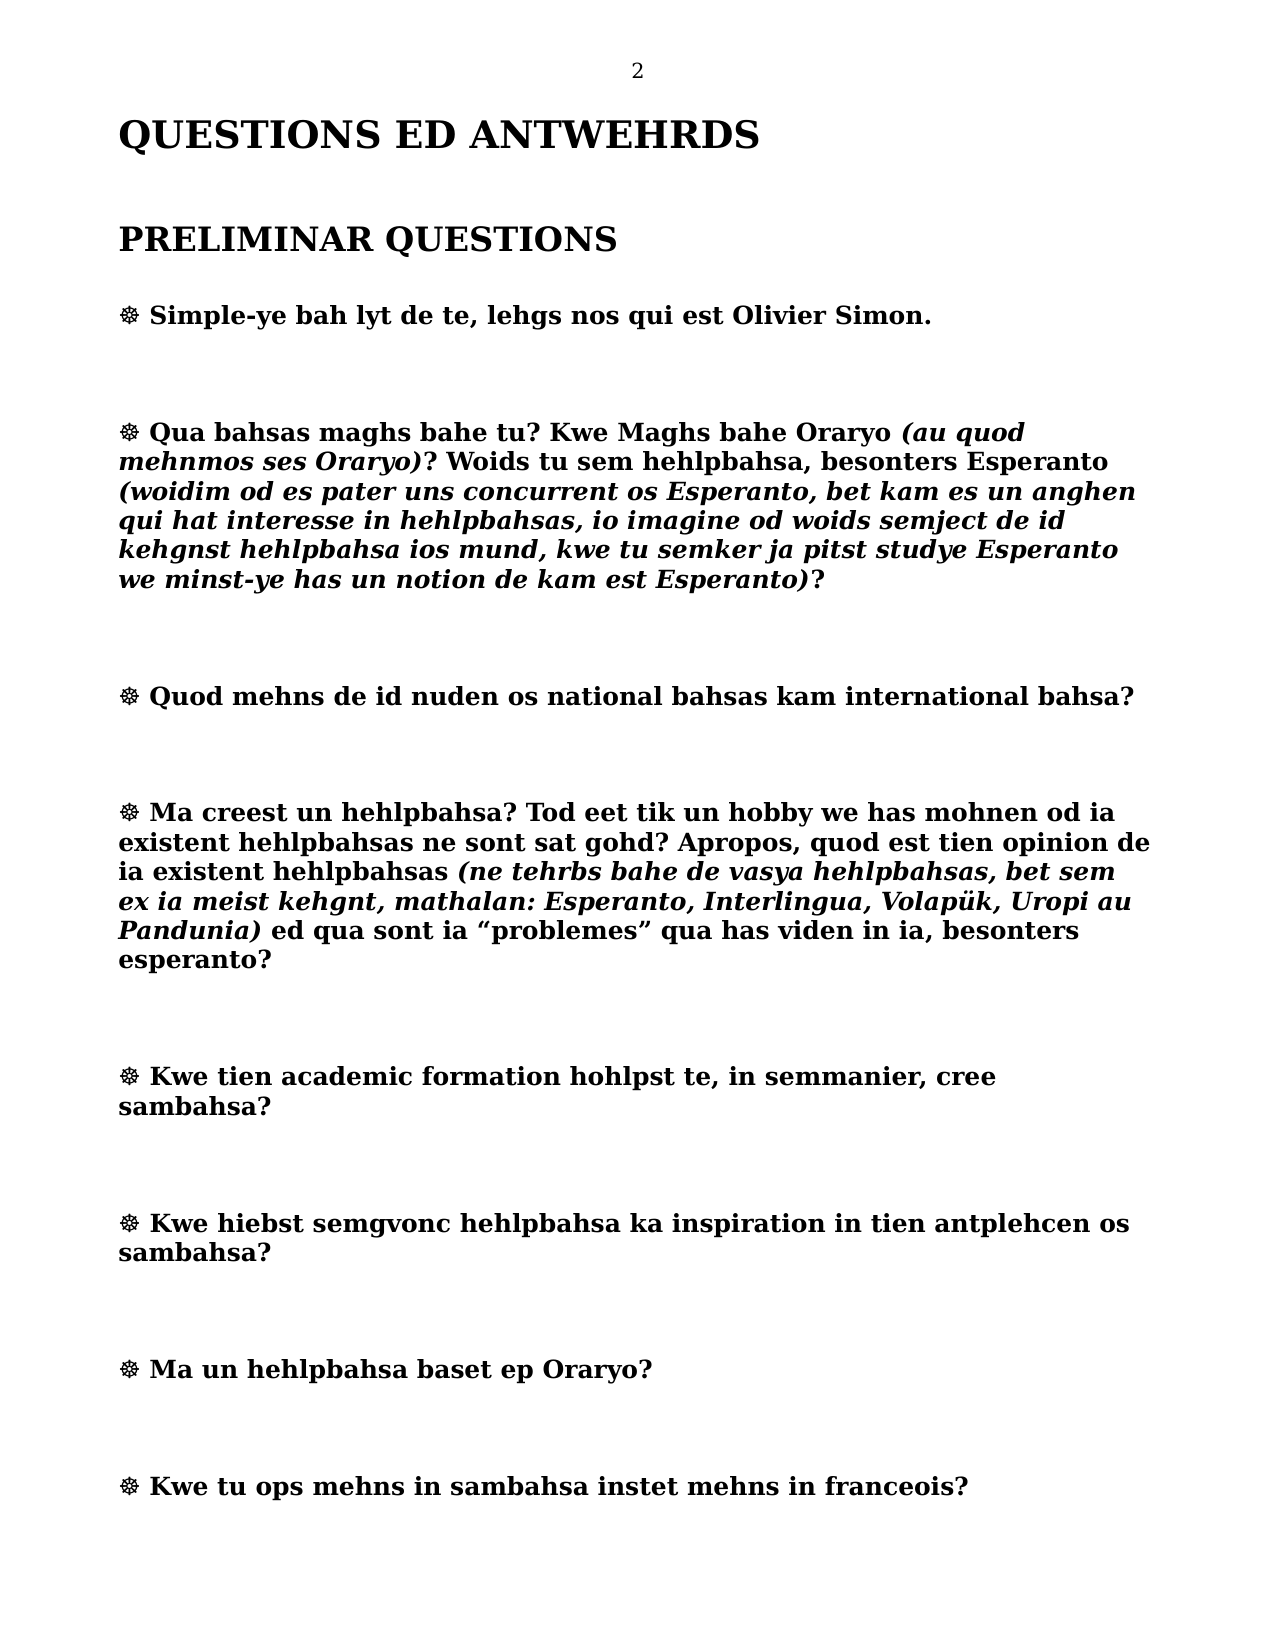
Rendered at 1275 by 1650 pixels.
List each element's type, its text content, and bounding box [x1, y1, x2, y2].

subtitle QUESTIONS ED ANTWEHRDS [118, 113, 1157, 157]
text ☸ Kwe hiebst semgvonc hehlpbahsa ka inspiration in tien antplehcen os sambahsa? [118, 1209, 1157, 1267]
text ☸ Ma creest un hehlpbahsa? Tod eet tik un hobby we has mohnen od ia existent hehlpbahsas ne sont sat gohd? Apropos, quod est tien opinion de ia existent hehlpbahsas (ne tehrbs bahe de vasya hehlpbahsas, bet sem ex ia meist kehgnt, mathalan: Esperanto, Interlingua, Volapük, Uropi au Pandunia) ed qua sont ia “problemes” qua has viden in ia, besonters esperanto? [118, 798, 1157, 975]
text ☸ Kwe tien academic formation hohlpst te, in semmanier, cree sambahsa? [118, 1062, 1157, 1121]
text ☸ Kwe tu ops mehns in sambahsa instet mehns in franceois? [118, 1472, 1157, 1501]
subtitle PRELIMINAR QUESTIONS [118, 220, 1157, 259]
text ☸ Qua bahsas maghs bahe tu? Kwe Maghs bahe Oraryo (au quod mehnmos ses Oraryo)? Woids tu sem hehlpbahsa, besonters Esperanto (woidim od es pater uns concurrent os Esperanto, bet kam es un anghen qui hat interesse in hehlpbahsas, io imagine od woids semject de id kehgnst hehlpbahsa ios mund, kwe tu semker ja pitst studye Esperanto we minst-ye has un notion de kam est Esperanto)? [118, 418, 1157, 594]
text ☸ Quod mehns de id nuden os national bahsas kam international bahsa? [118, 682, 1157, 711]
text ☸ Simple-ye bah lyt de te, lehgs nos qui est Olivier Simon. [118, 301, 1157, 330]
text ☸ Ma un hehlpbahsa baset ep Oraryo? [118, 1355, 1157, 1384]
